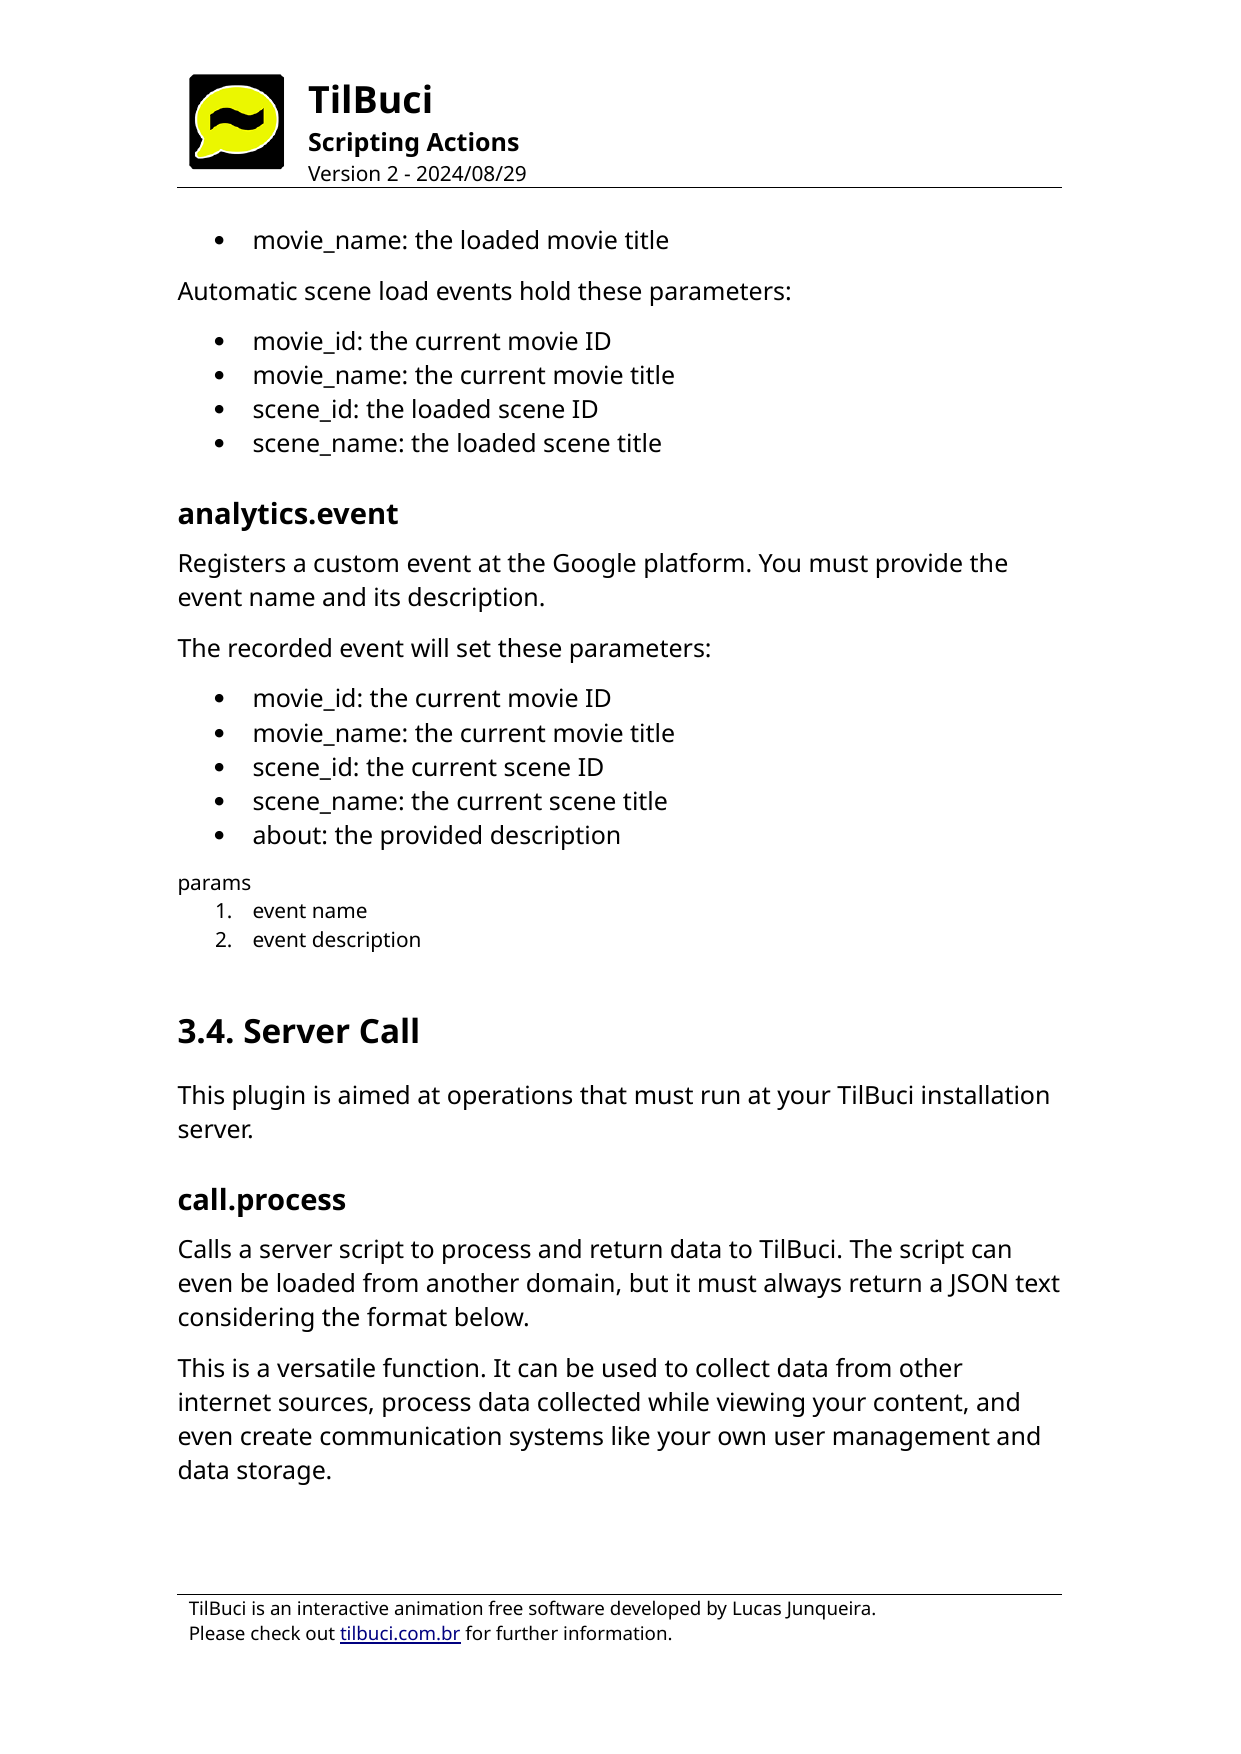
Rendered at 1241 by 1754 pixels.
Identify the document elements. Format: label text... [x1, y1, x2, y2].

list about: the provided description [215, 817, 1063, 851]
subtitle analytics.event [177, 493, 1063, 533]
text Automatic scene load events hold these parameters: [177, 273, 1063, 307]
text Calls a server script to process and return data to TilBuci. The script can even be loaded from another domain, but it must always return a JSON text considering the format below. [177, 1232, 1063, 1334]
subtitle 3.4. Server Call [177, 1008, 1063, 1053]
text The recorded event will set these parameters: [177, 630, 1063, 664]
text This is a versatile function. It can be used to collect data from other internet sources, process data collected while viewing your content, and even create communication systems like your own user management and data storage. [177, 1351, 1063, 1487]
list event name [215, 897, 1063, 925]
list params [177, 868, 1063, 897]
list movie_id: the current movie ID [215, 681, 1063, 715]
subtitle call.process [177, 1179, 1063, 1219]
list scene_name: the current scene title [215, 783, 1063, 817]
list scene_name: the loaded scene title [215, 426, 1063, 460]
list movie_name: the loaded movie title [215, 222, 1063, 256]
list event description [215, 925, 1063, 953]
list scene_id: the loaded scene ID [215, 392, 1063, 426]
list movie_id: the current movie ID [215, 324, 1063, 358]
text This plugin is aimed at operations that must run at your TilBuci installation server. [177, 1078, 1063, 1146]
text Registers a custom event at the Google platform. You must provide the event name and its description. [177, 546, 1063, 614]
list movie_name: the current movie title [215, 358, 1063, 392]
list scene_id: the current scene ID [215, 749, 1063, 783]
list movie_name: the current movie title [215, 715, 1063, 749]
